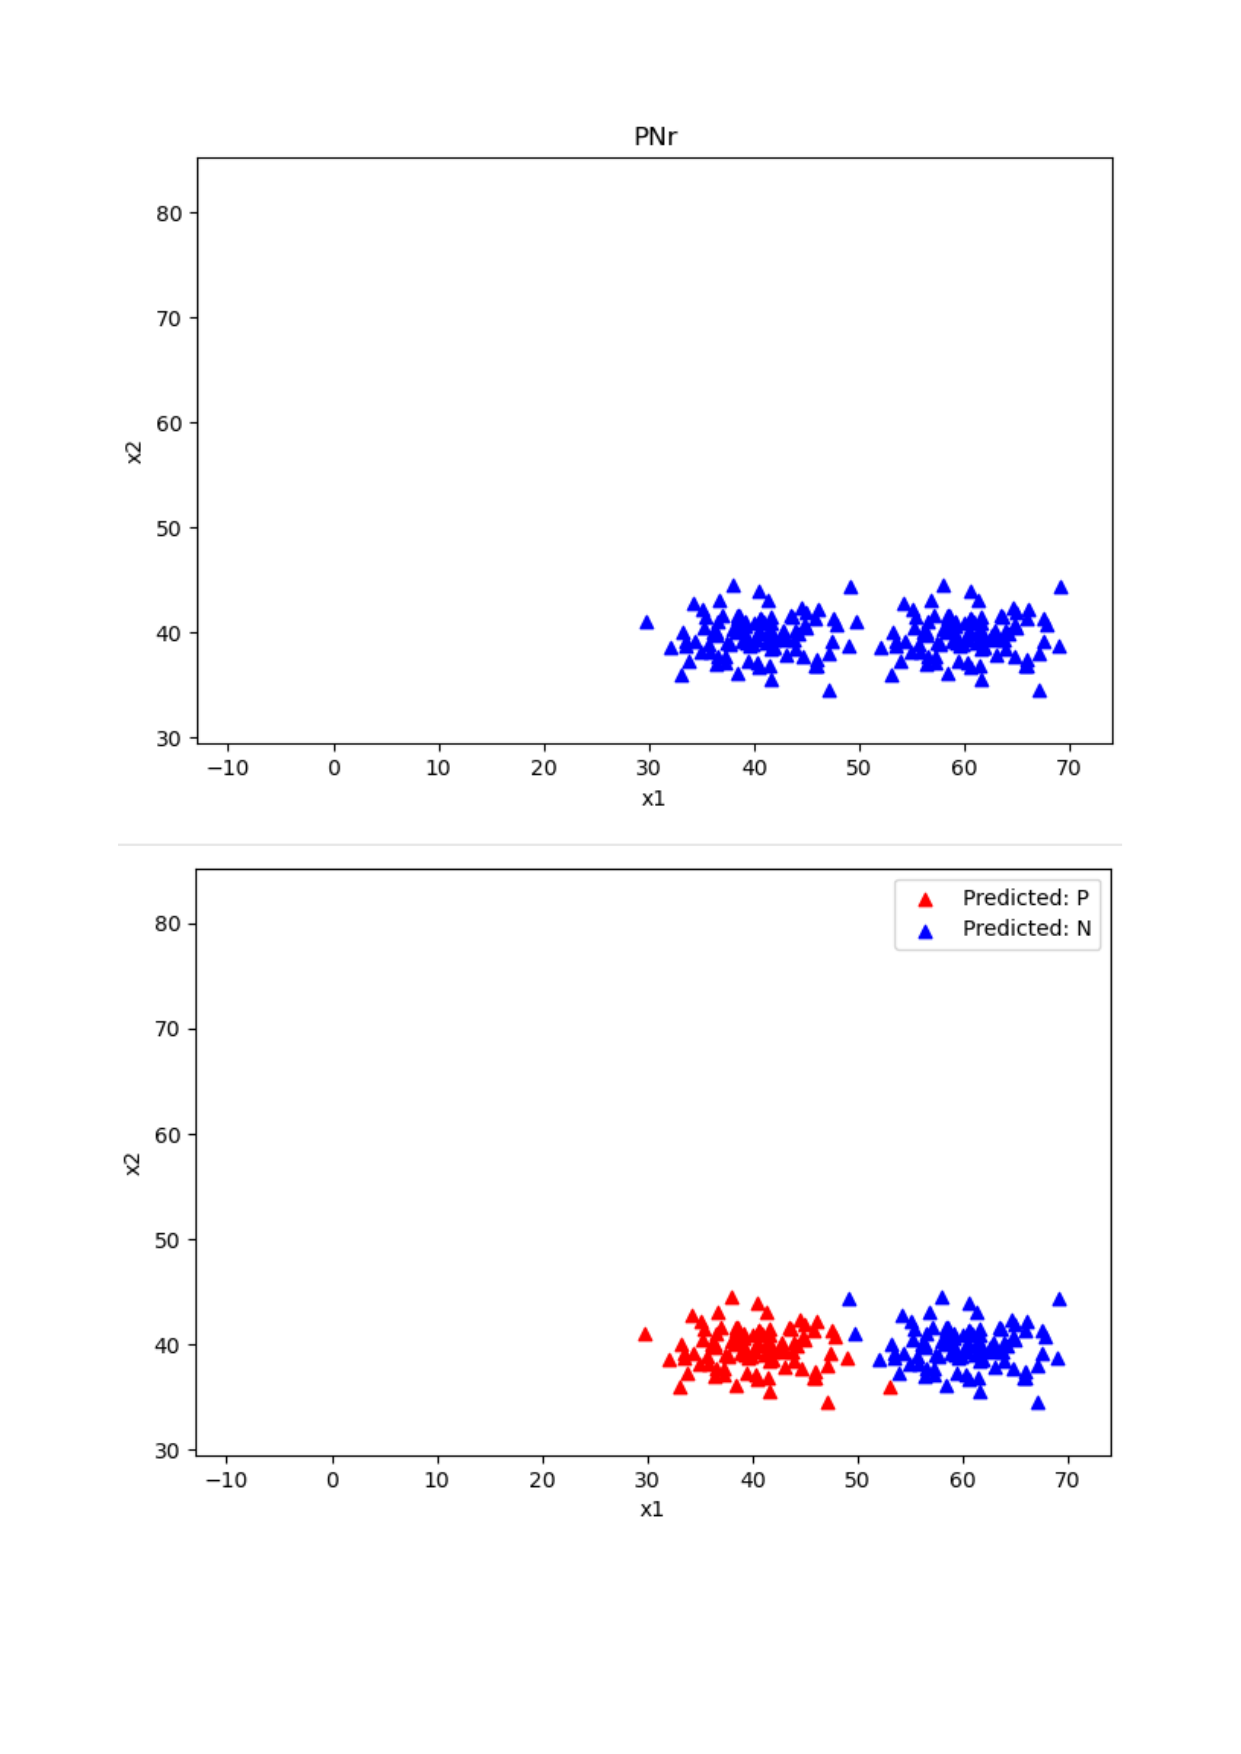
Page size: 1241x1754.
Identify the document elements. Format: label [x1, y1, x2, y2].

picture [118, 843, 1123, 1541]
picture [118, 118, 1123, 815]
